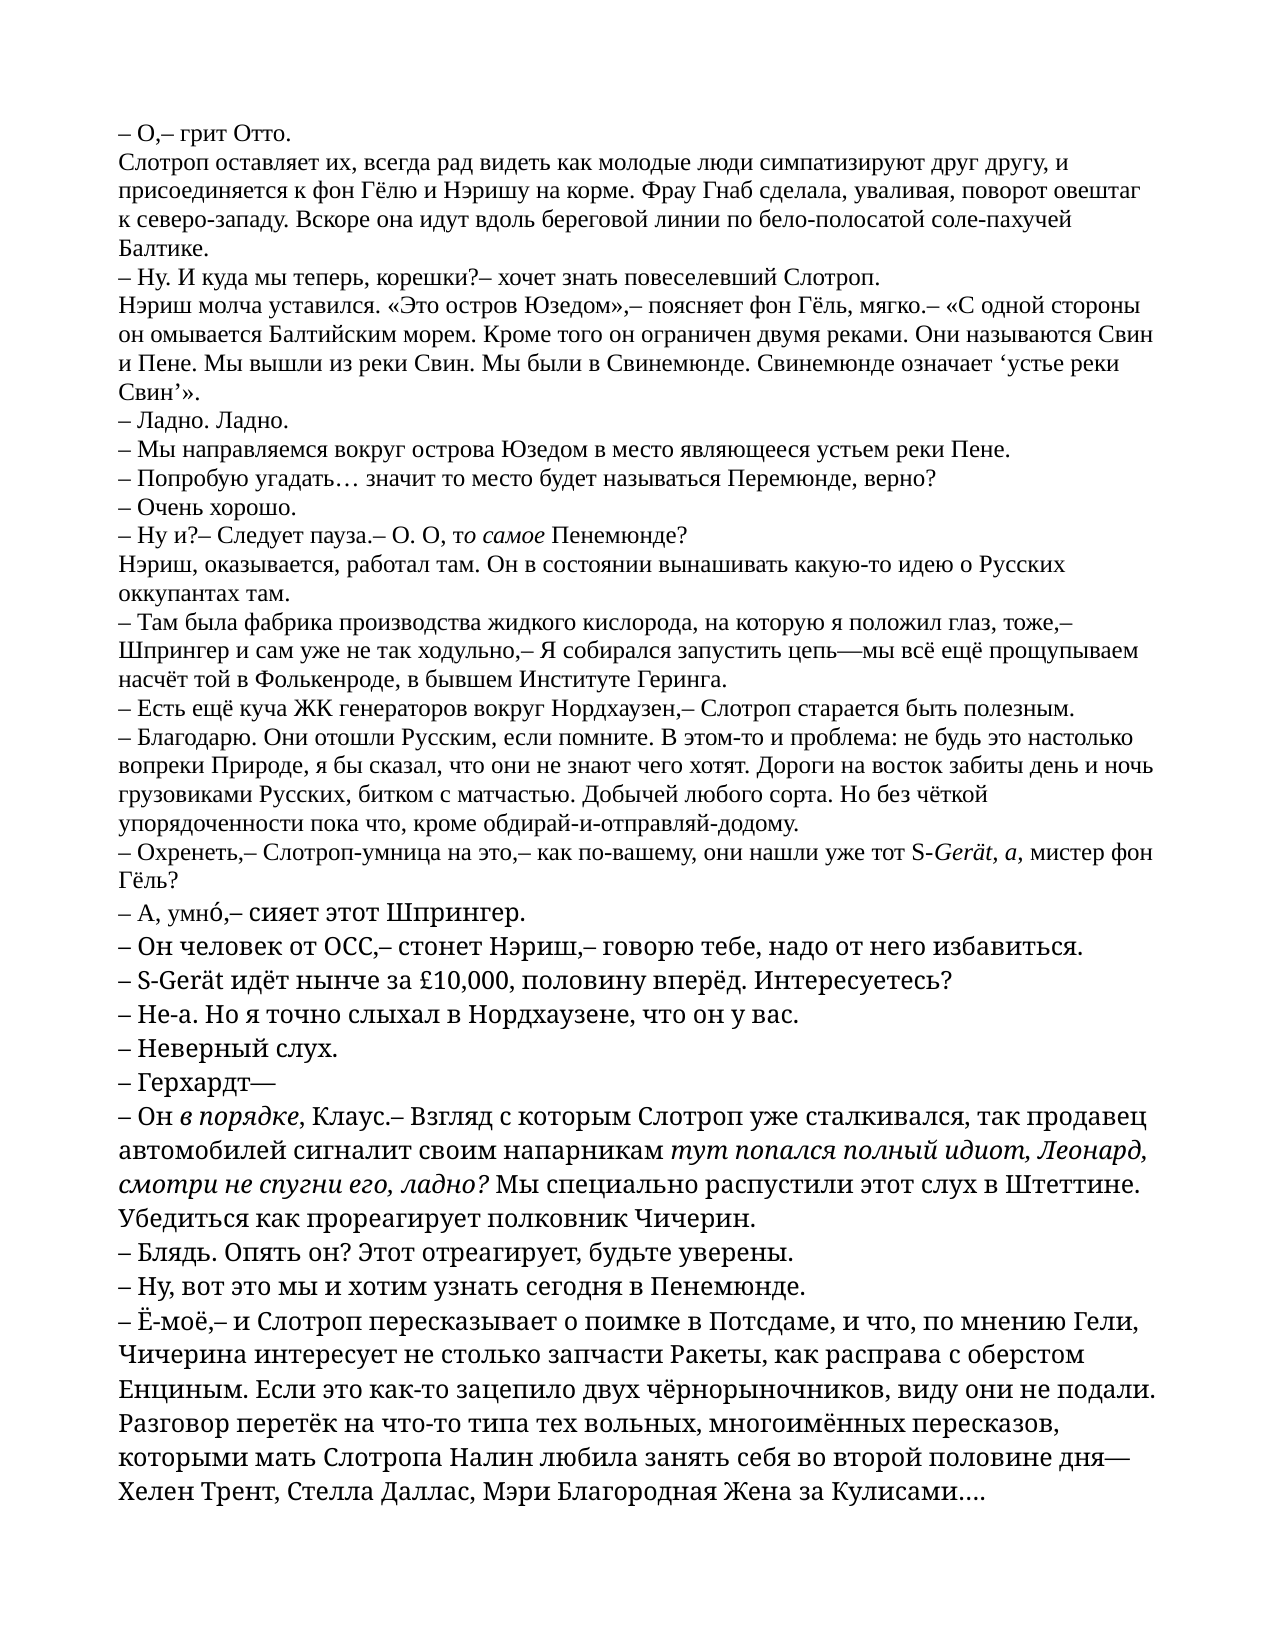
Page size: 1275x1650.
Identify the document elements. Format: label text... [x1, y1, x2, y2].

text – О,– грит Отто. [118, 118, 1157, 147]
text – Очень хорошо. [118, 492, 1157, 521]
text – Блядь. Опять он? Этот отреагирует, будьте уверены. [118, 1235, 1157, 1269]
text – Там была фабрика производства жидкого кислорода, на которую я положил глаз, тоже,– Шпрингер и сам уже не так ходульно,– Я собирался запустить цепь—мы всё ещё прощупываем насчёт той в Фолькенроде, в бывшем Институте Геринга. [118, 607, 1157, 693]
text – Благодарю. Они отошли Русским, если помните. В этом-то и проблема: не будь это настолько вопреки Природе, я бы сказал, что они не знают чего хотят. Дороги на восток забиты день и ночь грузовиками Русских, битком с матчастью. Добычей любого сорта. Но без чёткой упорядоченности пока что, кроме обдирай-и-отправляй-додому. [118, 722, 1157, 837]
text – Ну, вот это мы и хотим узнать сегодня в Пенемюнде. [118, 1269, 1157, 1303]
text – Неверный слух. [118, 1031, 1157, 1065]
text Нэриш молча уставился. «Это остров Юзедом»,– поясняет фон Гёль, мягко.– «С одной стороны он омывается Балтийским морем. Кроме того он ограничен двумя реками. Они называются Свин и Пене. Мы вышли из реки Свин. Мы были в Свинемюнде. Свинемюнде означает ‘устье реки Свин’». [118, 291, 1157, 406]
text – Есть ещё куча ЖК генераторов вокруг Нордхаузен,– Слотроп старается быть полезным. [118, 693, 1157, 722]
text – Он человек от ОСС,– стонет Нэриш,– говорю тебе, надо от него избавиться. [118, 928, 1157, 962]
text – S-Gerät идёт нынче за £10,000, половину вперёд. Интересуетесь? [118, 962, 1157, 997]
text – Ну и?– Следует пауза.– О. О, то самое Пенемюнде? [118, 521, 1157, 549]
text – Ну. И куда мы теперь, корешки?– хочет знать повеселевший Слотроп. [118, 262, 1157, 291]
text – Мы направляемся вокруг острова Юзедом в место являющееся устьем реки Пене. [118, 434, 1157, 463]
text – Ё-моё,– и Слотроп пересказывает о поимке в Потсдаме, и что, по мнению Гели, Чичерина интересует не столько запчасти Ракеты, как расправа с оберстом Енциным. Если это как-то зацепило двух чёрнорыночников, виду они не подали. [118, 1303, 1157, 1405]
text Нэриш, оказывается, работал там. Он в состоянии вынашивать какую-то идею о Русских оккупантах там. [118, 549, 1157, 607]
text Слотроп оставляет их, всегда рад видеть как молодые люди симпатизируют друг другу, и присоединяется к фон Гёлю и Нэришу на корме. Фрау Гнаб сделала, уваливая, поворот овештаг к северо-западу. Вскоре она идут вдоль береговой линии по бело-полосатой соле-пахучей Балтике. [118, 147, 1157, 262]
text – Он в порядке, Клаус.– Взгляд с которым Слотроп уже сталкивался, так продавец автомобилей сигналит своим напарникам тут попался полный идиот, Леонард, смотри не спугни его, ладно? Мы специально распустили этот слух в Штеттине. Убедиться как прореагирует полковник Чичерин. [118, 1099, 1157, 1235]
text – Герхардт— [118, 1065, 1157, 1099]
text – Охренеть,– Слотроп-умница на это,– как по-вашему, они нашли уже тот S-Gerät, а, мистер фон Гёль? [118, 837, 1157, 894]
text – Ладно. Ладно. [118, 406, 1157, 434]
text Разговор перетёк на что-то типа тех вольных, многоимённых пересказов, которыми мать Слотропа Налин любила занять себя во второй половине дня—Хелен Трент, Стелла Даллас, Мэри Благородная Жена за Кулисами…. [118, 1405, 1157, 1507]
text – Не-а. Но я точно слыхал в Нордхаузене, что он у вас. [118, 997, 1157, 1031]
text – Попробую угадать… значит то место будет называться Перемюнде, верно? [118, 463, 1157, 492]
text – А, умно́,– сияет этот Шпрингер. [118, 894, 1157, 928]
